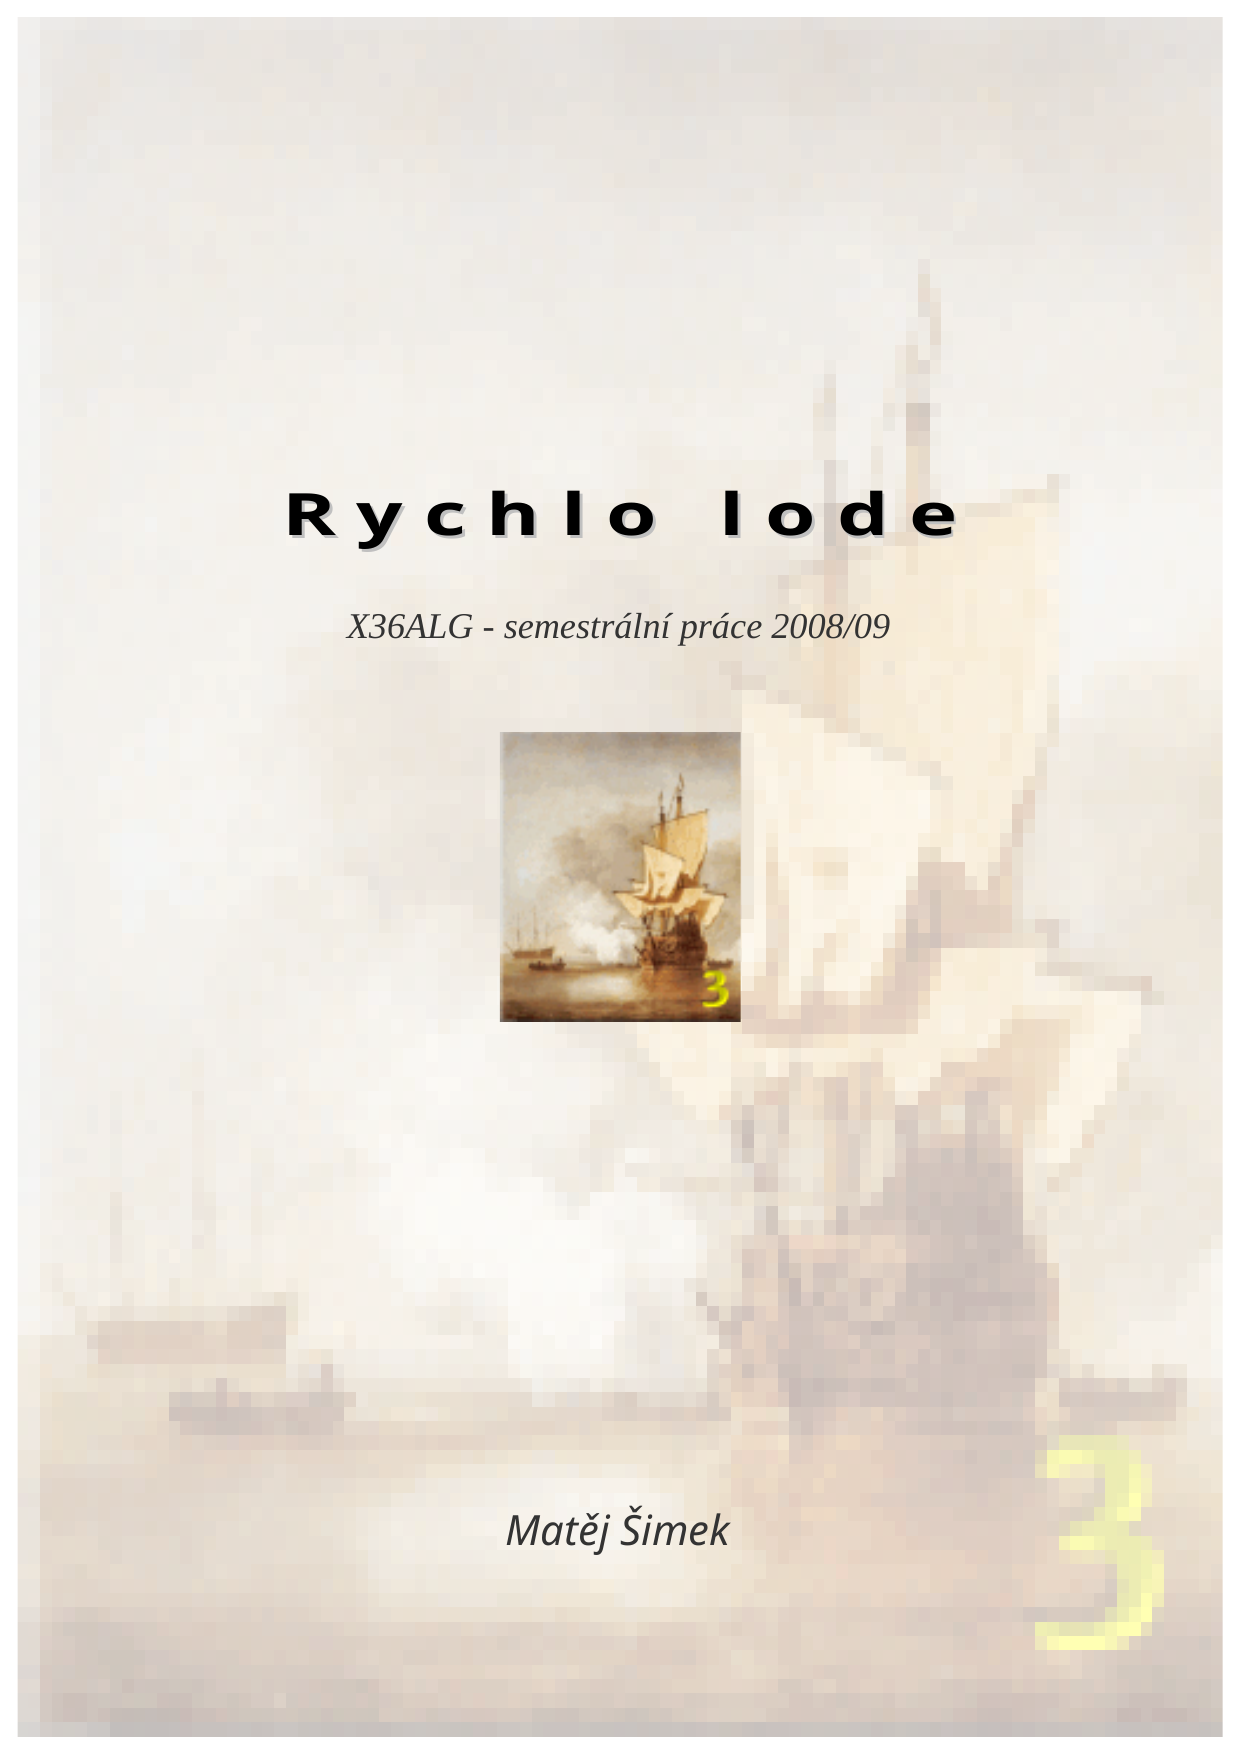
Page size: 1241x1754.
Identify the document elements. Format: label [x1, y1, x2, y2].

picture [499, 732, 741, 1022]
